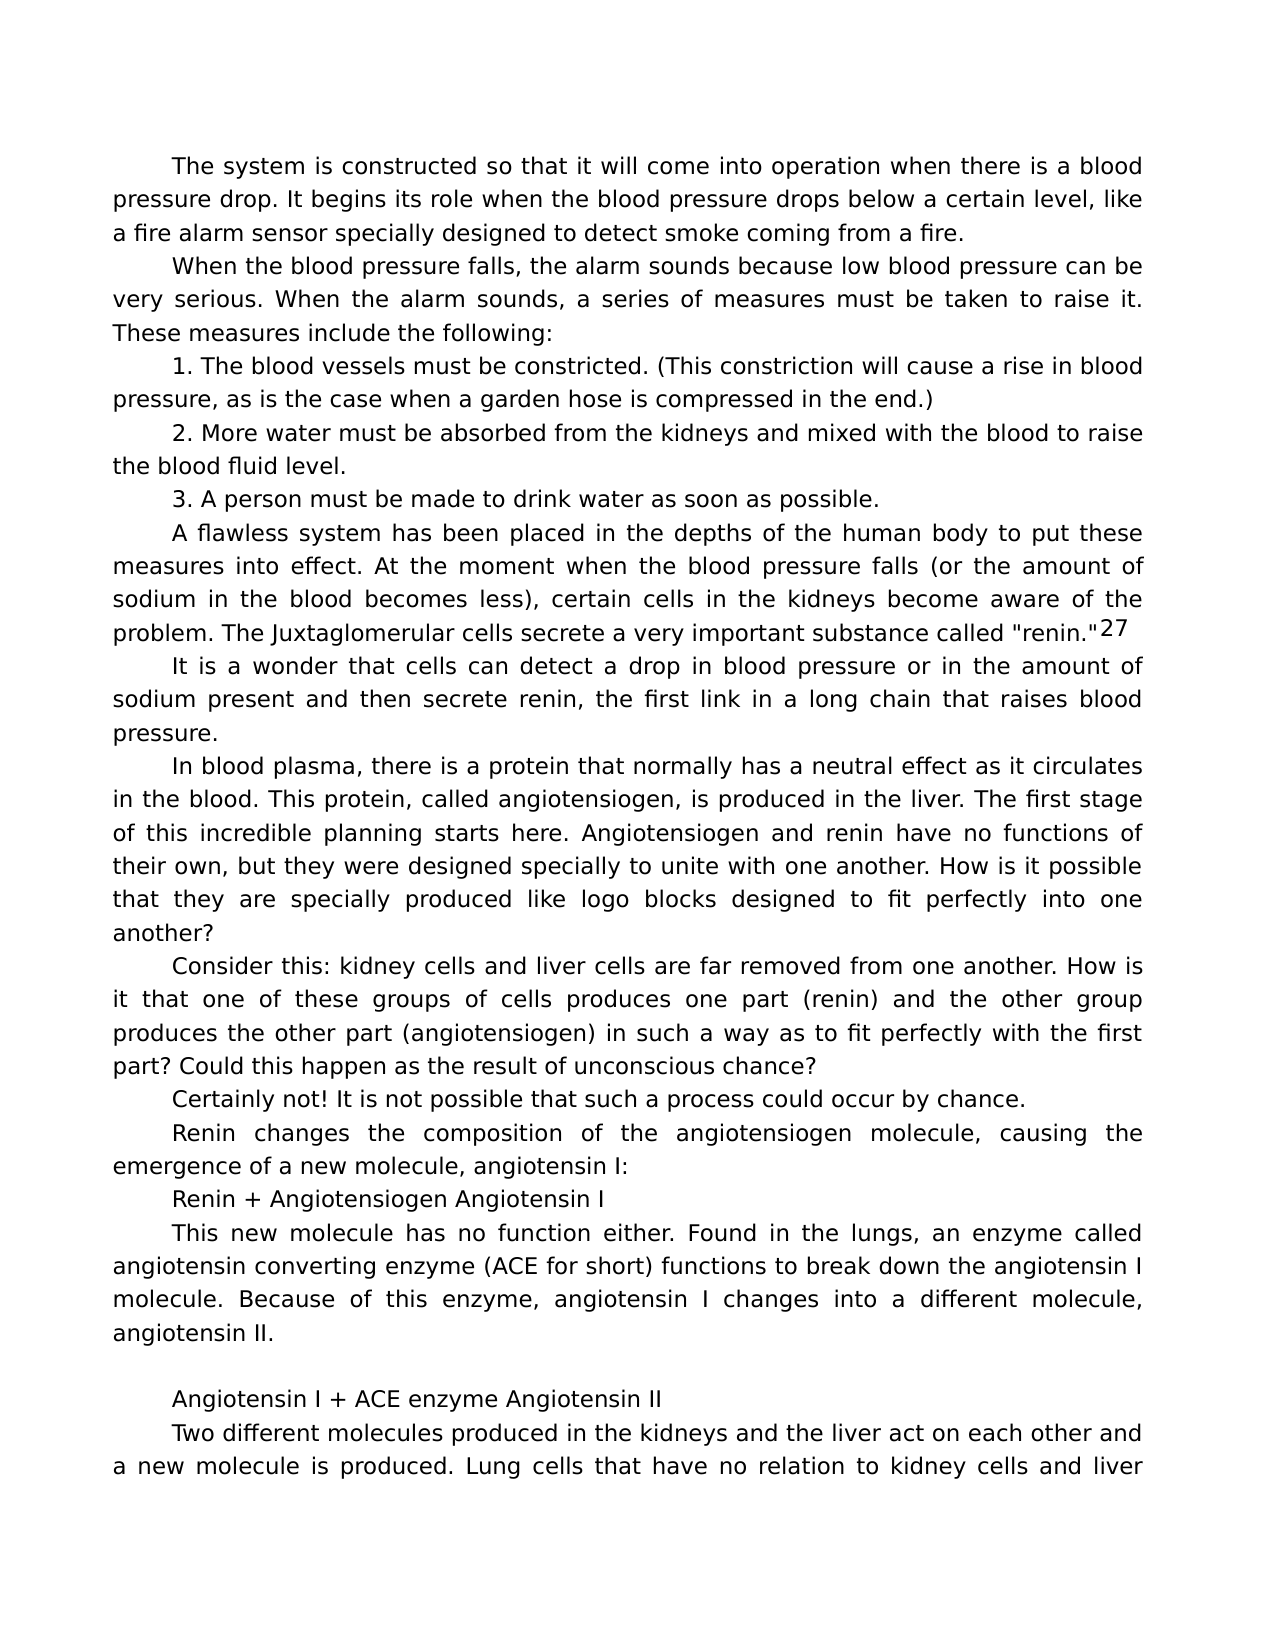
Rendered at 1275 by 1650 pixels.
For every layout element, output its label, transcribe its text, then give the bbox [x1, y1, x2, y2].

text Renin changes the composition of the angiotensiogen molecule, causing the emergence of a new molecule, angiotensin I: [112, 1114, 1145, 1181]
text Consider this: kidney cells and liver cells are far removed from one another. How is it that one of these groups of cells produces one part (renin) and the other group produces the other part (angiotensiogen) in such a way as to fit perfectly with the first part? Could this happen as the result of unconscious chance? [112, 948, 1145, 1081]
text 2. More water must be absorbed from the kidneys and mixed with the blood to raise the blood fluid level. [112, 414, 1145, 481]
text A flawless system has been placed in the depths of the human body to put these measures into effect. At the moment when the blood pressure falls (or the amount of sodium in the blood becomes less), certain cells in the kidneys become aware of the problem. The Juxtaglomerular cells secrete a very important substance called "renin."27 [112, 514, 1145, 648]
text Renin + Angiotensiogen Angiotensin I [112, 1181, 1145, 1214]
text 3. A person must be made to drink water as soon as possible. [112, 481, 1145, 514]
text Angiotensin I + ACE enzyme Angiotensin II [112, 1381, 1145, 1414]
text The system is constructed so that it will come into operation when there is a blood pressure drop. It begins its role when the blood pressure drops below a certain level, like a fire alarm sensor specially designed to detect smoke coming from a fire. [112, 148, 1145, 248]
text When the blood pressure falls, the alarm sounds because low blood pressure can be very serious. When the alarm sounds, a series of measures must be taken to raise it. These measures include the following: [112, 248, 1145, 348]
text Certainly not! It is not possible that such a process could occur by chance. [112, 1081, 1145, 1114]
text It is a wonder that cells can detect a drop in blood pressure or in the amount of sodium present and then secrete renin, the first link in a long chain that raises blood pressure. [112, 648, 1145, 748]
text Two different molecules produced in the kidneys and the liver act on each other and a new molecule is produced. Lung cells that have no relation to kidney cells and liver [112, 1414, 1145, 1481]
text This new molecule has no function either. Found in the lungs, an enzyme called angiotensin converting enzyme (ACE for short) functions to break down the angiotensin I molecule. Because of this enzyme, angiotensin I changes into a different molecule, angiotensin II. [112, 1214, 1145, 1348]
text 1. The blood vessels must be constricted. (This constriction will cause a rise in blood pressure, as is the case when a garden hose is compressed in the end.) [112, 348, 1145, 414]
text In blood plasma, there is a protein that normally has a neutral effect as it circulates in the blood. This protein, called angiotensiogen, is produced in the liver. The first stage of this incredible planning starts here. Angiotensiogen and renin have no functions of their own, but they were designed specially to unite with one another. How is it possible that they are specially produced like logo blocks designed to fit perfectly into one another? [112, 748, 1145, 948]
